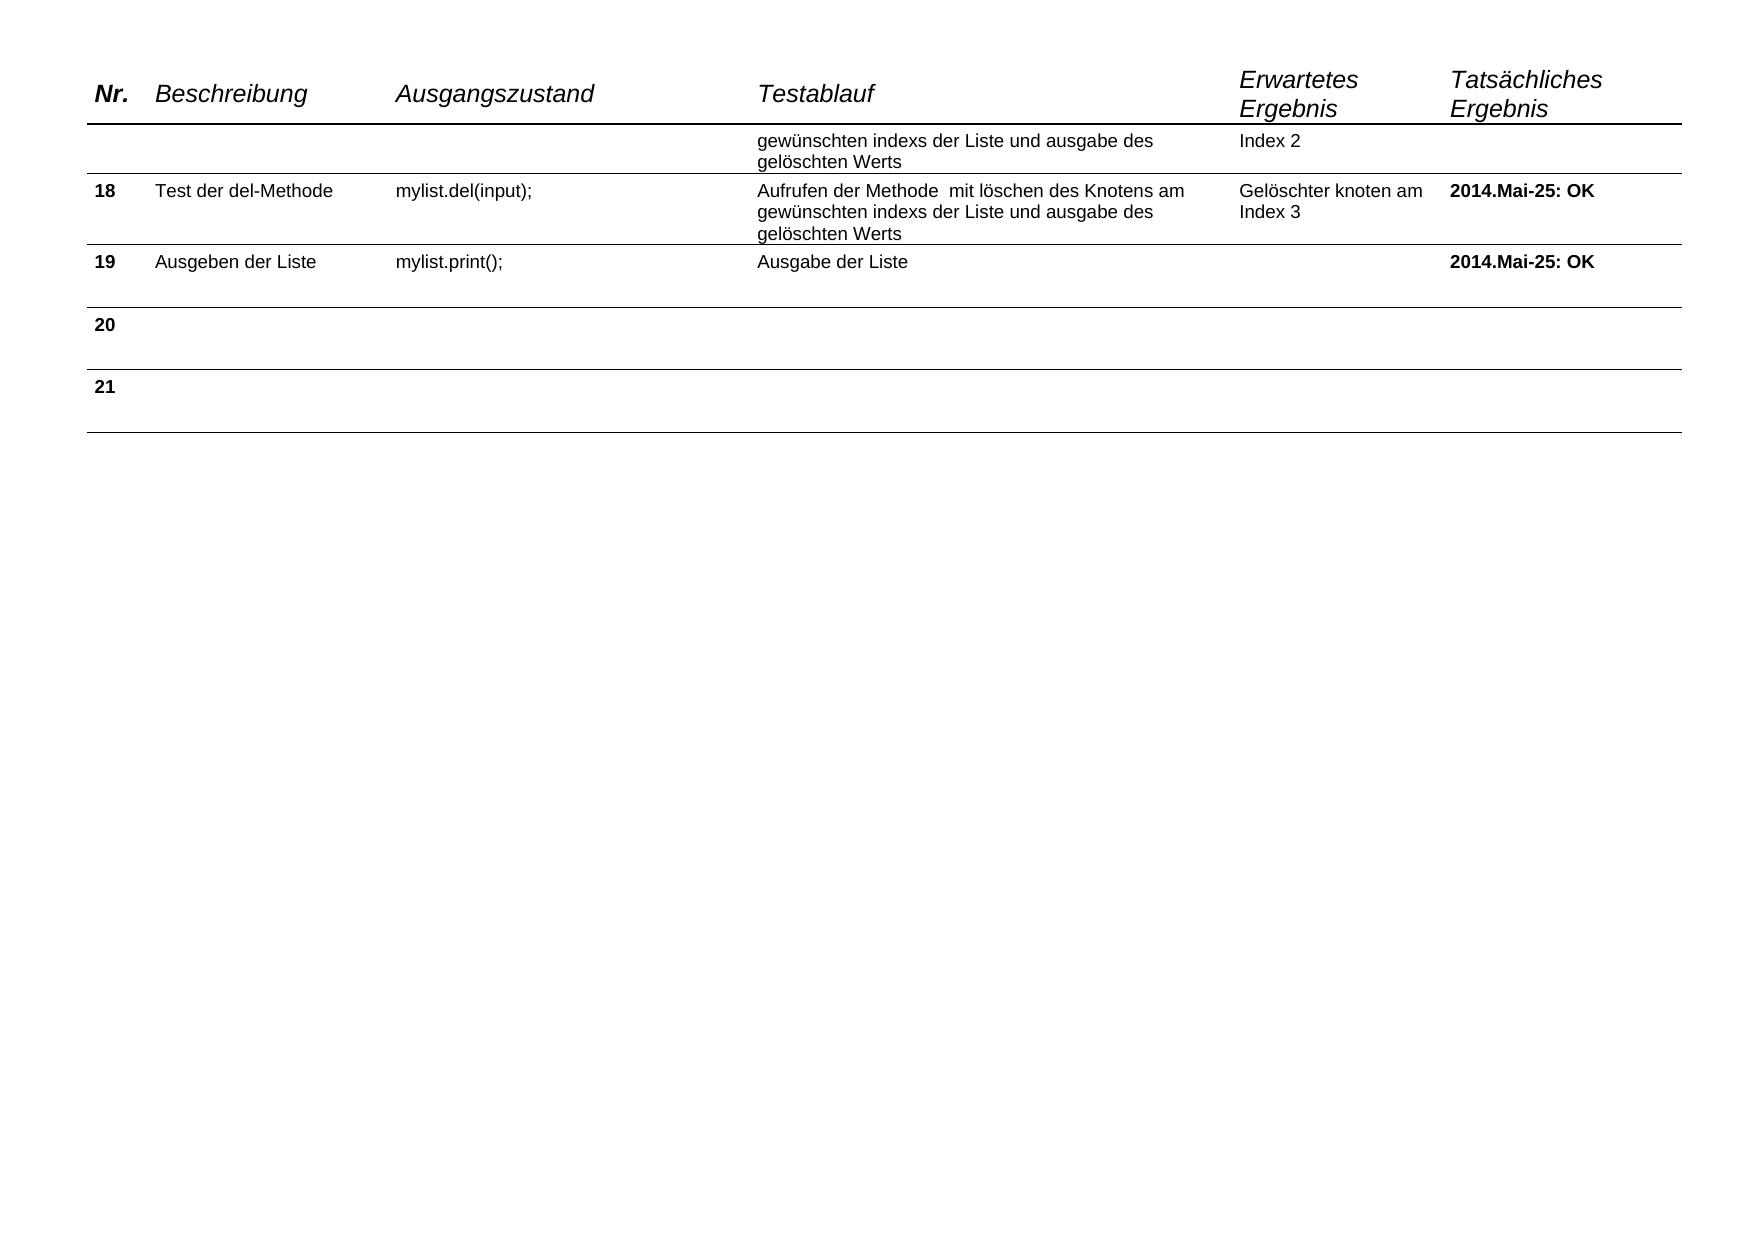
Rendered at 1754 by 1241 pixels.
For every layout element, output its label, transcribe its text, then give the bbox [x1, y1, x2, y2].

table_cell [1443, 125, 1682, 173]
table_cell [1232, 370, 1443, 432]
table_cell [388, 308, 750, 369]
table_cell [388, 370, 750, 432]
table_cell [148, 308, 388, 369]
table_cell mylist.del(input); [388, 174, 750, 244]
table_cell gewünschten indexs der Liste und ausgabe des gelöschten Werts [750, 125, 1232, 173]
table_cell 20 [87, 308, 147, 369]
table_header Tatsächliches Ergebnis [1443, 59, 1682, 122]
table_cell Ausgabe der Liste [750, 245, 1232, 307]
table_cell 21 [87, 370, 147, 432]
table_header Nr. [87, 59, 147, 122]
table_header Beschreibung [148, 59, 388, 122]
table_cell [388, 125, 750, 173]
table_cell [1232, 245, 1443, 307]
table_cell [1232, 308, 1443, 369]
table_header Testablauf [750, 59, 1232, 122]
table_cell [750, 370, 1232, 432]
table_cell mylist.print(); [388, 245, 750, 307]
table_header Ausgangszustand [388, 59, 750, 122]
table_cell [148, 370, 388, 432]
table_cell [1443, 370, 1682, 432]
table_cell 2014.Mai-25: OK [1443, 245, 1682, 307]
table_cell Test der del-Methode [148, 174, 388, 244]
table_cell 18 [87, 174, 147, 244]
table_cell Index 2 [1232, 125, 1443, 173]
table_cell [148, 125, 388, 173]
table_cell [87, 125, 147, 173]
table_cell 2014.Mai-25: OK [1443, 174, 1682, 244]
table_cell 19 [87, 245, 147, 307]
table_cell Aufrufen der Methode mit löschen des Knotens am gewünschten indexs der Liste und ausgabe des gelöschten Werts [750, 174, 1232, 244]
table_cell [750, 308, 1232, 369]
table_cell Gelöschter knoten am Index 3 [1232, 174, 1443, 244]
table_cell [1443, 308, 1682, 369]
table_cell Ausgeben der Liste [148, 245, 388, 307]
table_header Erwartetes Ergebnis [1232, 59, 1443, 122]
